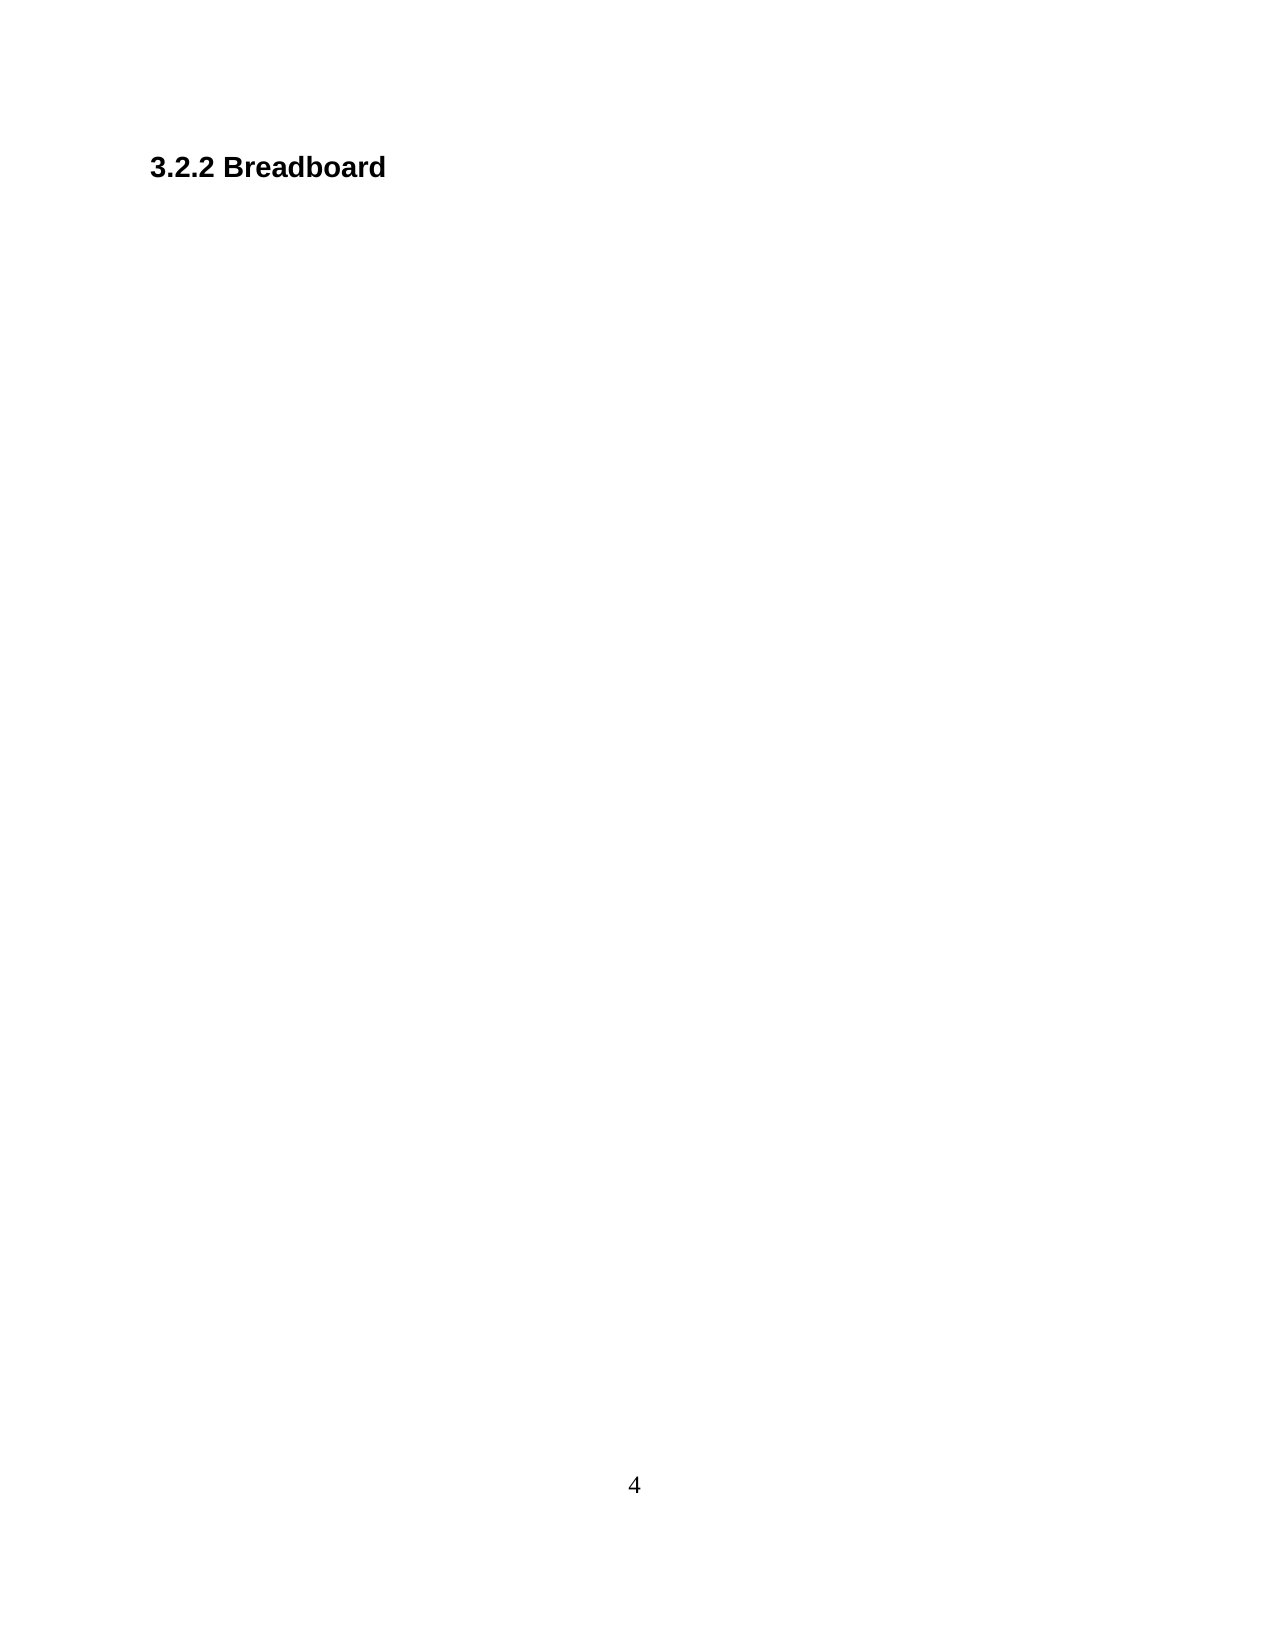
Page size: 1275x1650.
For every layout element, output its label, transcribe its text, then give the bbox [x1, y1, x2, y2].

subtitle 3.2.2 Breadboard [150, 150, 1125, 183]
